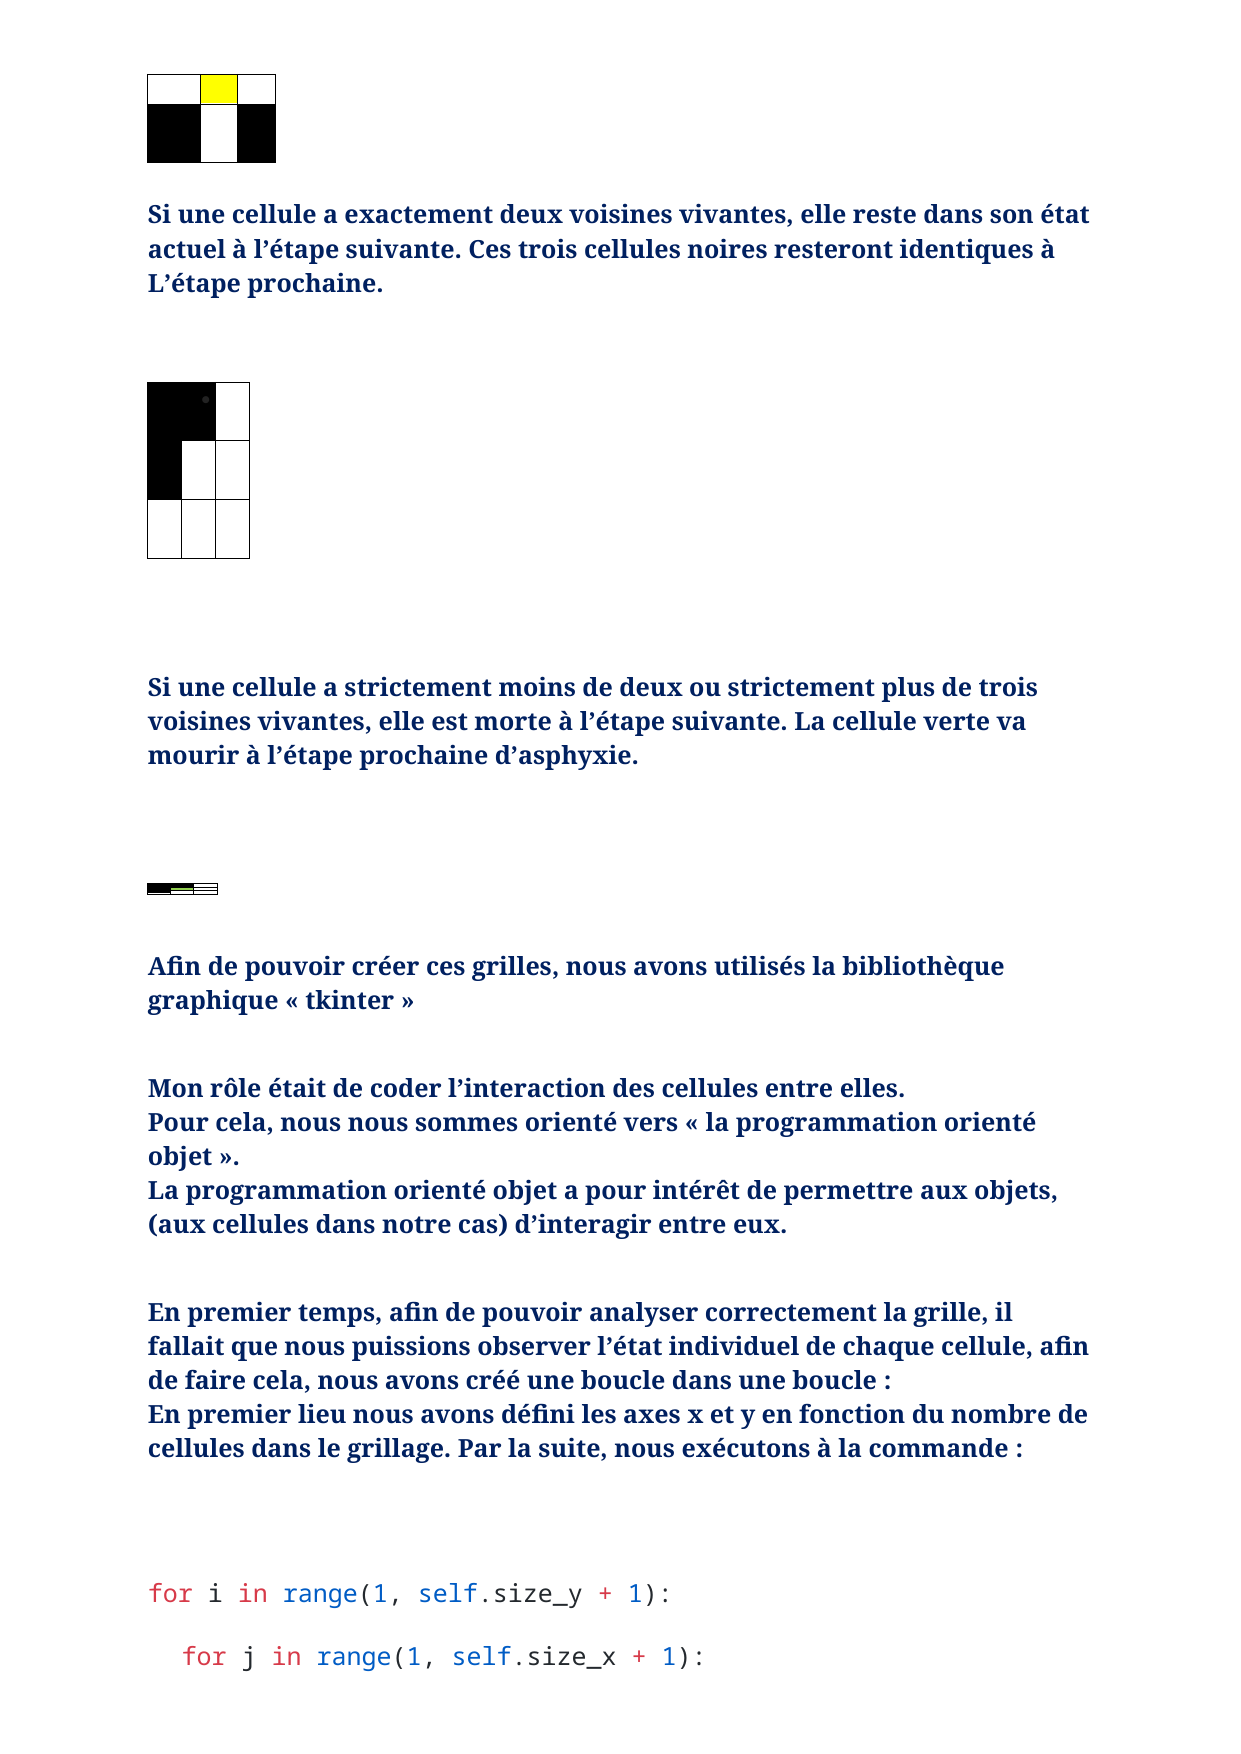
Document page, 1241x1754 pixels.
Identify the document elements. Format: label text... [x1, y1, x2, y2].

table_cell  [201, 105, 237, 162]
table_cell [201, 75, 237, 103]
table_cell  [216, 441, 249, 499]
table_header [148, 383, 181, 440]
table_cell  [148, 441, 181, 499]
table_cell [148, 75, 200, 103]
table_cell [238, 75, 275, 103]
text La programmation orienté objet a pour intérêt de permettre aux objets, (aux cellules dans notre cas) d’interagir entre eux. [148, 1172, 1093, 1241]
text En premier temps, afin de pouvoir analyser correctement la grille, il fallait que nous puissions observer l’état individuel de chaque cellule, afin de faire cela, nous avons créé une boucle dans une boucle : [148, 1294, 1093, 1396]
text Mon rôle était de coder l’interaction des cellules entre elles. [148, 1070, 1093, 1104]
table_cell  [216, 500, 249, 557]
text En premier lieu nous avons défini les axes x et y en fonction du nombre de cellules dans le grillage. Par la suite, nous exécutons à la commande : [148, 1396, 1093, 1464]
table_cell  [182, 441, 215, 499]
text Afin de pouvoir créer ces grilles, nous avons utilisés la bibliothèque graphique « tkinter » [148, 948, 1093, 1016]
table_cell  [148, 500, 181, 557]
text Si une cellule a strictement moins de deux ou strictement plus de trois voisines vivantes, elle est morte à l’étape suivante. La cellule verte va mourir à l’étape prochaine d’asphyxie. [148, 670, 1093, 772]
text for j in range(1, self.size_x + 1): [148, 1639, 1093, 1673]
table_cell  [238, 105, 275, 162]
text L’étape prochaine. [148, 265, 1093, 299]
table_header  [216, 383, 249, 440]
text Pour cela, nous nous sommes orienté vers « la programmation orienté objet ». [148, 1104, 1093, 1172]
text for i in range(1, self.size_y + 1): [148, 1576, 1093, 1610]
text Si une cellule a exactement deux voisines vivantes, elle reste dans son état actuel à l’étape suivante. Ces trois cellules noires resteront identiques à [148, 197, 1093, 265]
table_cell  [148, 105, 200, 162]
table_header [182, 383, 215, 440]
table_cell  [182, 500, 215, 557]
